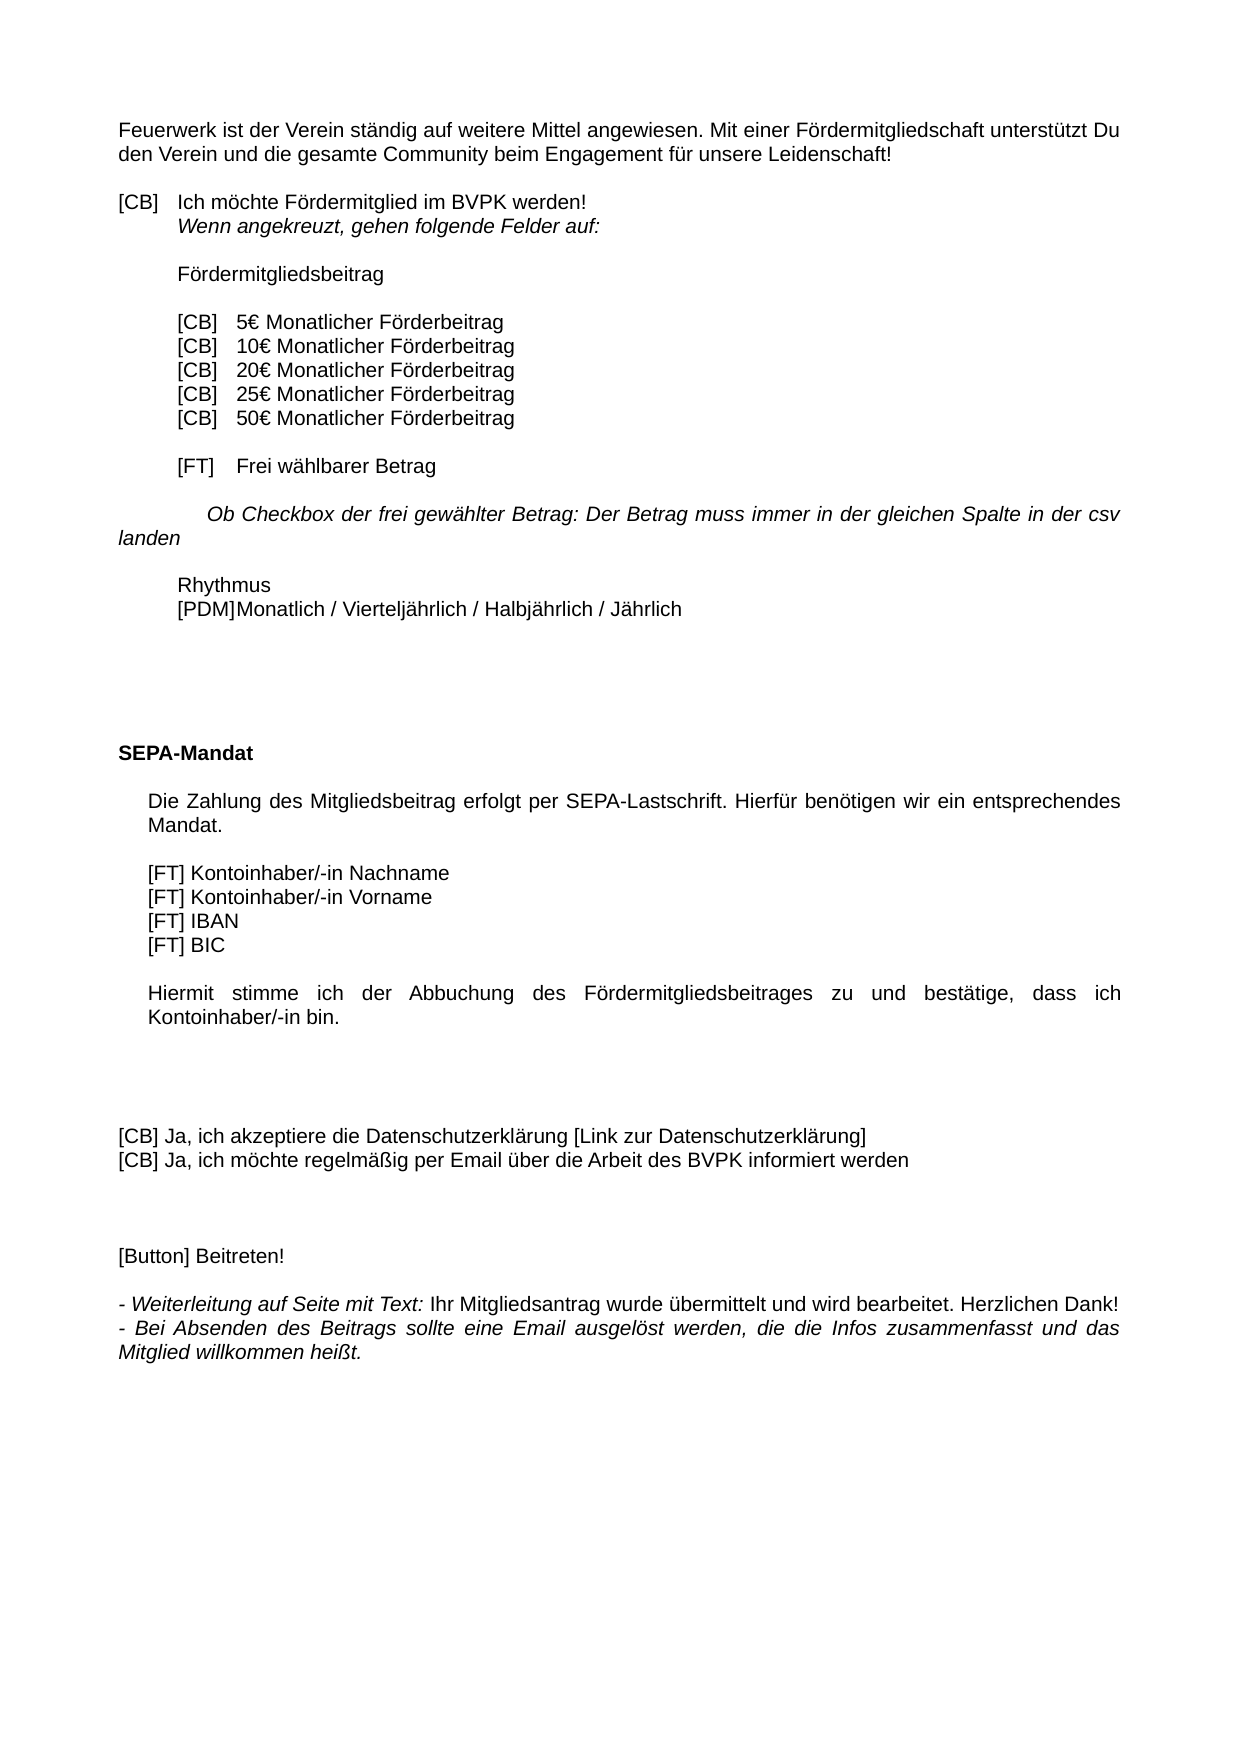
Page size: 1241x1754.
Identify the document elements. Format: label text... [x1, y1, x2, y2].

text [CB] 50€ Monatlicher Förderbeitrag [177, 406, 1122, 429]
text [FT] IBAN [148, 909, 1122, 933]
text [CB] 25€ Monatlicher Förderbeitrag [177, 382, 1122, 406]
text - Bei Absenden des Beitrags sollte eine Email ausgelöst werden, die die Infos zusammenfasst und das Mitglied willkommen heißt. [118, 1316, 1122, 1364]
text Hiermit stimme ich der Abbuchung des Fördermitgliedsbeitrages zu und bestätige, dass ich Kontoinhaber/-in bin. [148, 981, 1122, 1028]
text [CB] 10€ Monatlicher Förderbeitrag [177, 334, 1122, 358]
text Ob Checkbox der frei gewählter Betrag: Der Betrag muss immer in der gleichen Spalte in der csv landen [118, 501, 1122, 549]
text [CB] Ja, ich akzeptiere die Datenschutzerklärung [Link zur Datenschutzerklärung] [118, 1124, 1122, 1148]
text [Button] Beitreten! [118, 1244, 1122, 1268]
text Wenn angekreuzt, gehen folgende Felder auf: [118, 214, 1122, 238]
text [PDM] Monatlich / Vierteljährlich / Halbjährlich / Jährlich [118, 597, 1122, 621]
text Die Zahlung des Mitgliedsbeitrag erfolgt per SEPA-Lastschrift. Hierfür benötigen wir ein entsprechendes Mandat. [148, 789, 1122, 837]
text [FT] Kontoinhaber/-in Nachname [148, 861, 1122, 885]
text - Weiterleitung auf Seite mit Text: Ihr Mitgliedsantrag wurde übermittelt und wird bearbeitet. Herzlichen Dank! [118, 1292, 1122, 1316]
text [FT] Kontoinhaber/-in Vorname [148, 885, 1122, 909]
text Rhythmus [118, 573, 1122, 597]
text Feuerwerk ist der Verein ständig auf weitere Mittel angewiesen. Mit einer Fördermitgliedschaft unterstützt Du den Verein und die gesamte Community beim Engagement für unsere Leidenschaft! [118, 118, 1122, 166]
text [CB] Ja, ich möchte regelmäßig per Email über die Arbeit des BVPK informiert werden [118, 1148, 1122, 1172]
text [CB] 20€ Monatlicher Förderbeitrag [177, 358, 1122, 382]
text [CB] 5€ Monatlicher Förderbeitrag [177, 310, 1122, 334]
text [CB] Ich möchte Fördermitglied im BVPK werden! [118, 190, 1122, 214]
text Fördermitgliedsbeitrag [177, 262, 1122, 286]
text [FT] BIC [148, 933, 1122, 957]
text SEPA-Mandat [118, 741, 1122, 765]
text [FT] Frei wählbarer Betrag [118, 453, 1122, 477]
